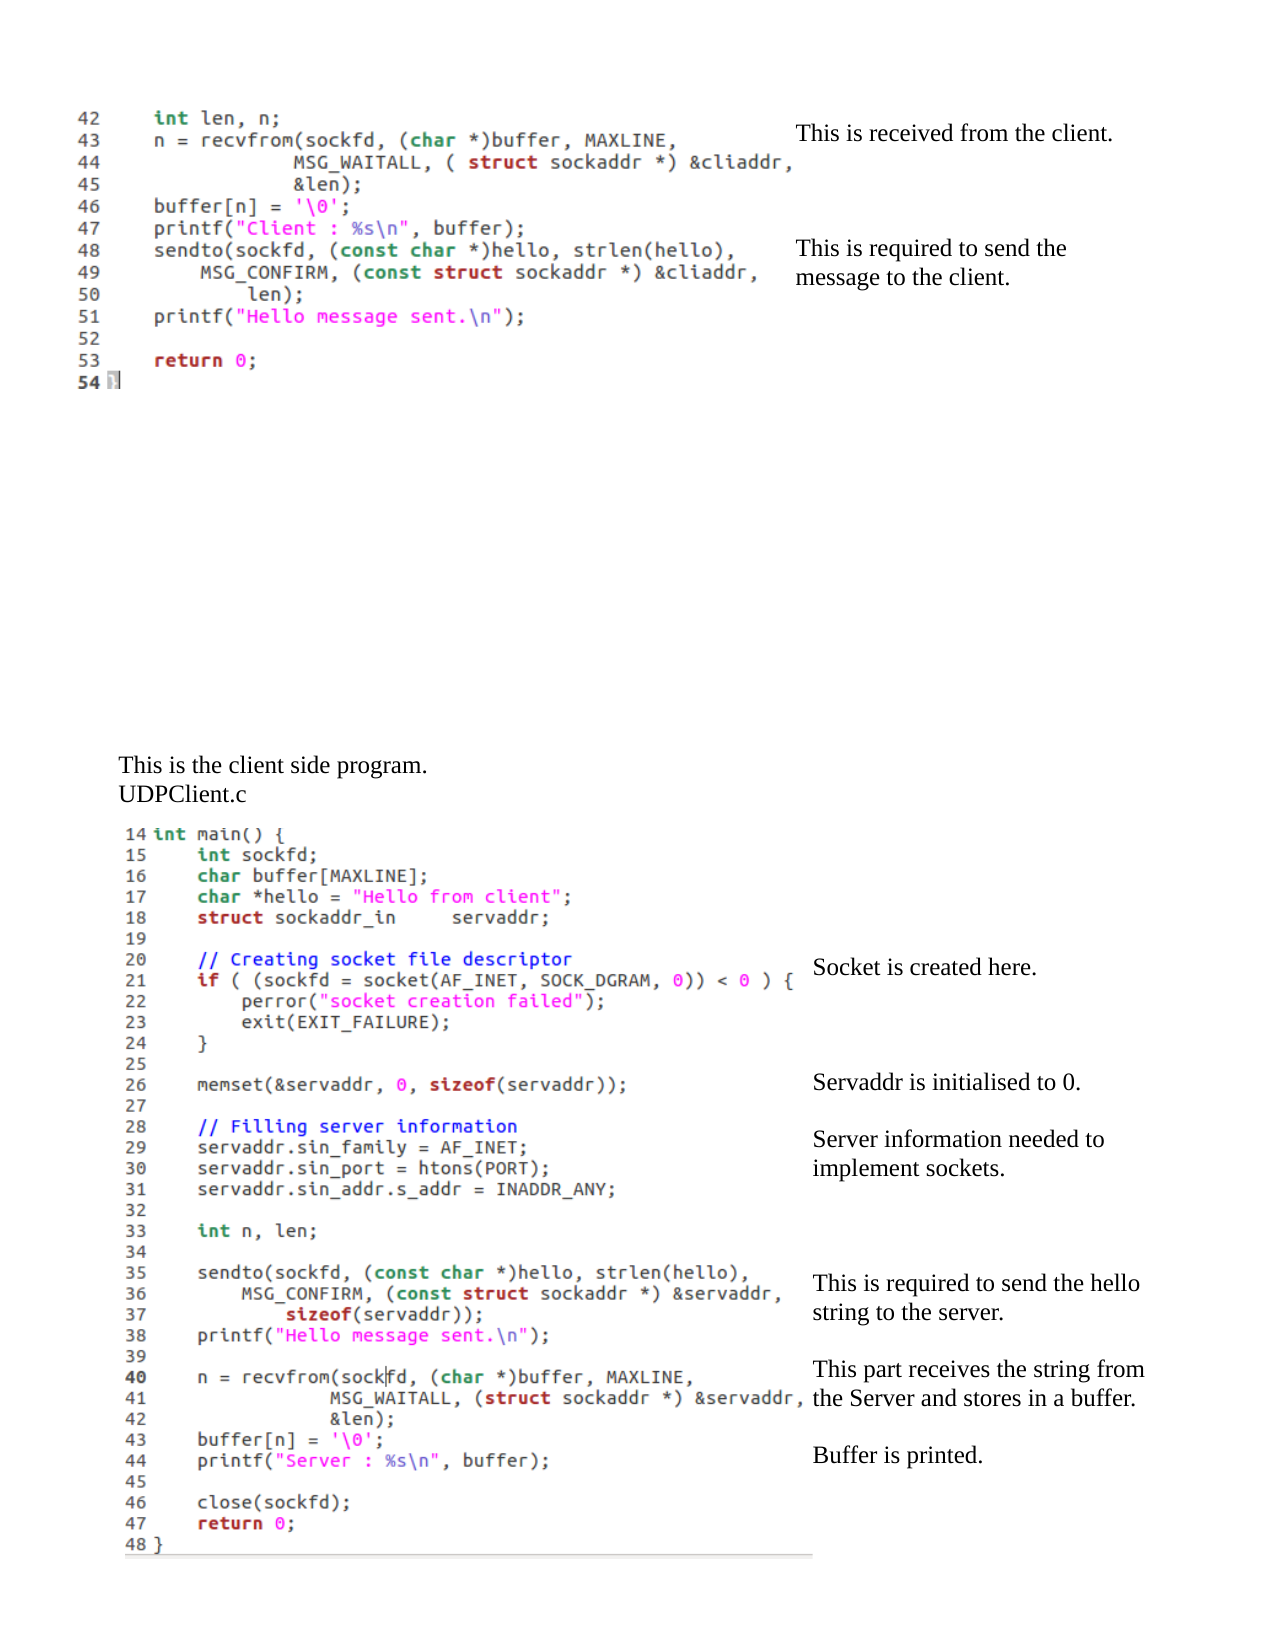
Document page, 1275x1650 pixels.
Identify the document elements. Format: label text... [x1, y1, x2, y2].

text This is required to send the hello string to the server. [813, 1268, 1157, 1326]
text This is required to send the message to the client. [796, 233, 1157, 291]
text UDPClient.c [118, 779, 1157, 808]
text Socket is created here. [813, 952, 1157, 981]
text This part receives the string from the Server and stores in a buffer. [813, 1354, 1157, 1412]
picture [75, 108, 796, 389]
text This is received from the client. [796, 118, 1157, 147]
text Server information needed to implement sockets. [813, 1124, 1157, 1182]
text This is the client side program. [118, 751, 1157, 779]
picture [125, 828, 813, 1559]
text Servaddr is initialised to 0. [813, 1067, 1157, 1096]
text Buffer is printed. [813, 1441, 1157, 1469]
